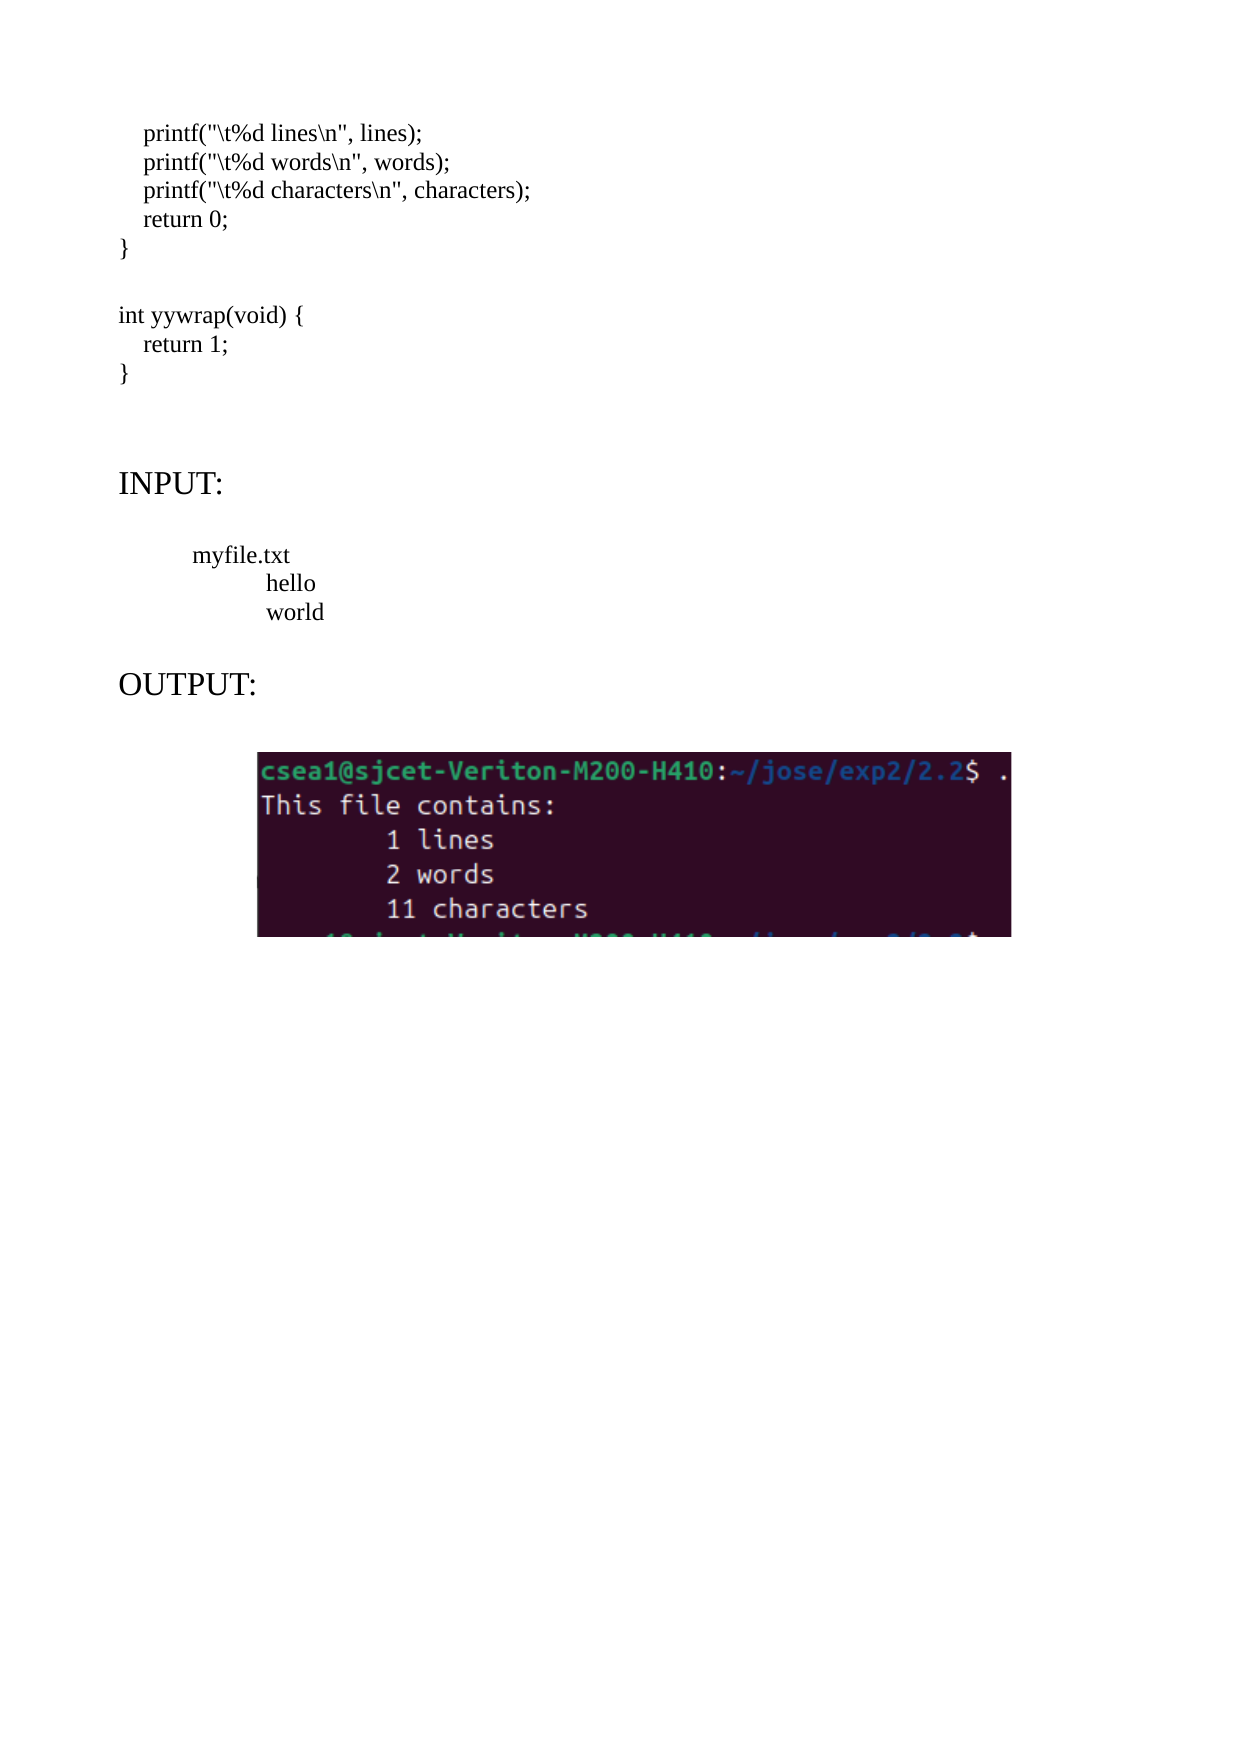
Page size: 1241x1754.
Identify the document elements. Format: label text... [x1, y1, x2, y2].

text INPUT: [118, 463, 1122, 501]
text printf("\t%d lines\n", lines); [118, 118, 1122, 147]
text printf("\t%d words\n", words); [118, 147, 1122, 176]
text myfile.txt [118, 540, 1122, 568]
text return 1; [118, 329, 1122, 358]
text int yywrap(void) { [118, 300, 1122, 329]
text } [118, 358, 1122, 386]
text } [118, 233, 1122, 262]
text OUTPUT: [118, 664, 1122, 703]
text return 0; [118, 204, 1122, 233]
picture [256, 752, 1012, 937]
text world [118, 597, 1122, 626]
text hello [118, 568, 1122, 597]
text printf("\t%d characters\n", characters); [118, 176, 1122, 204]
